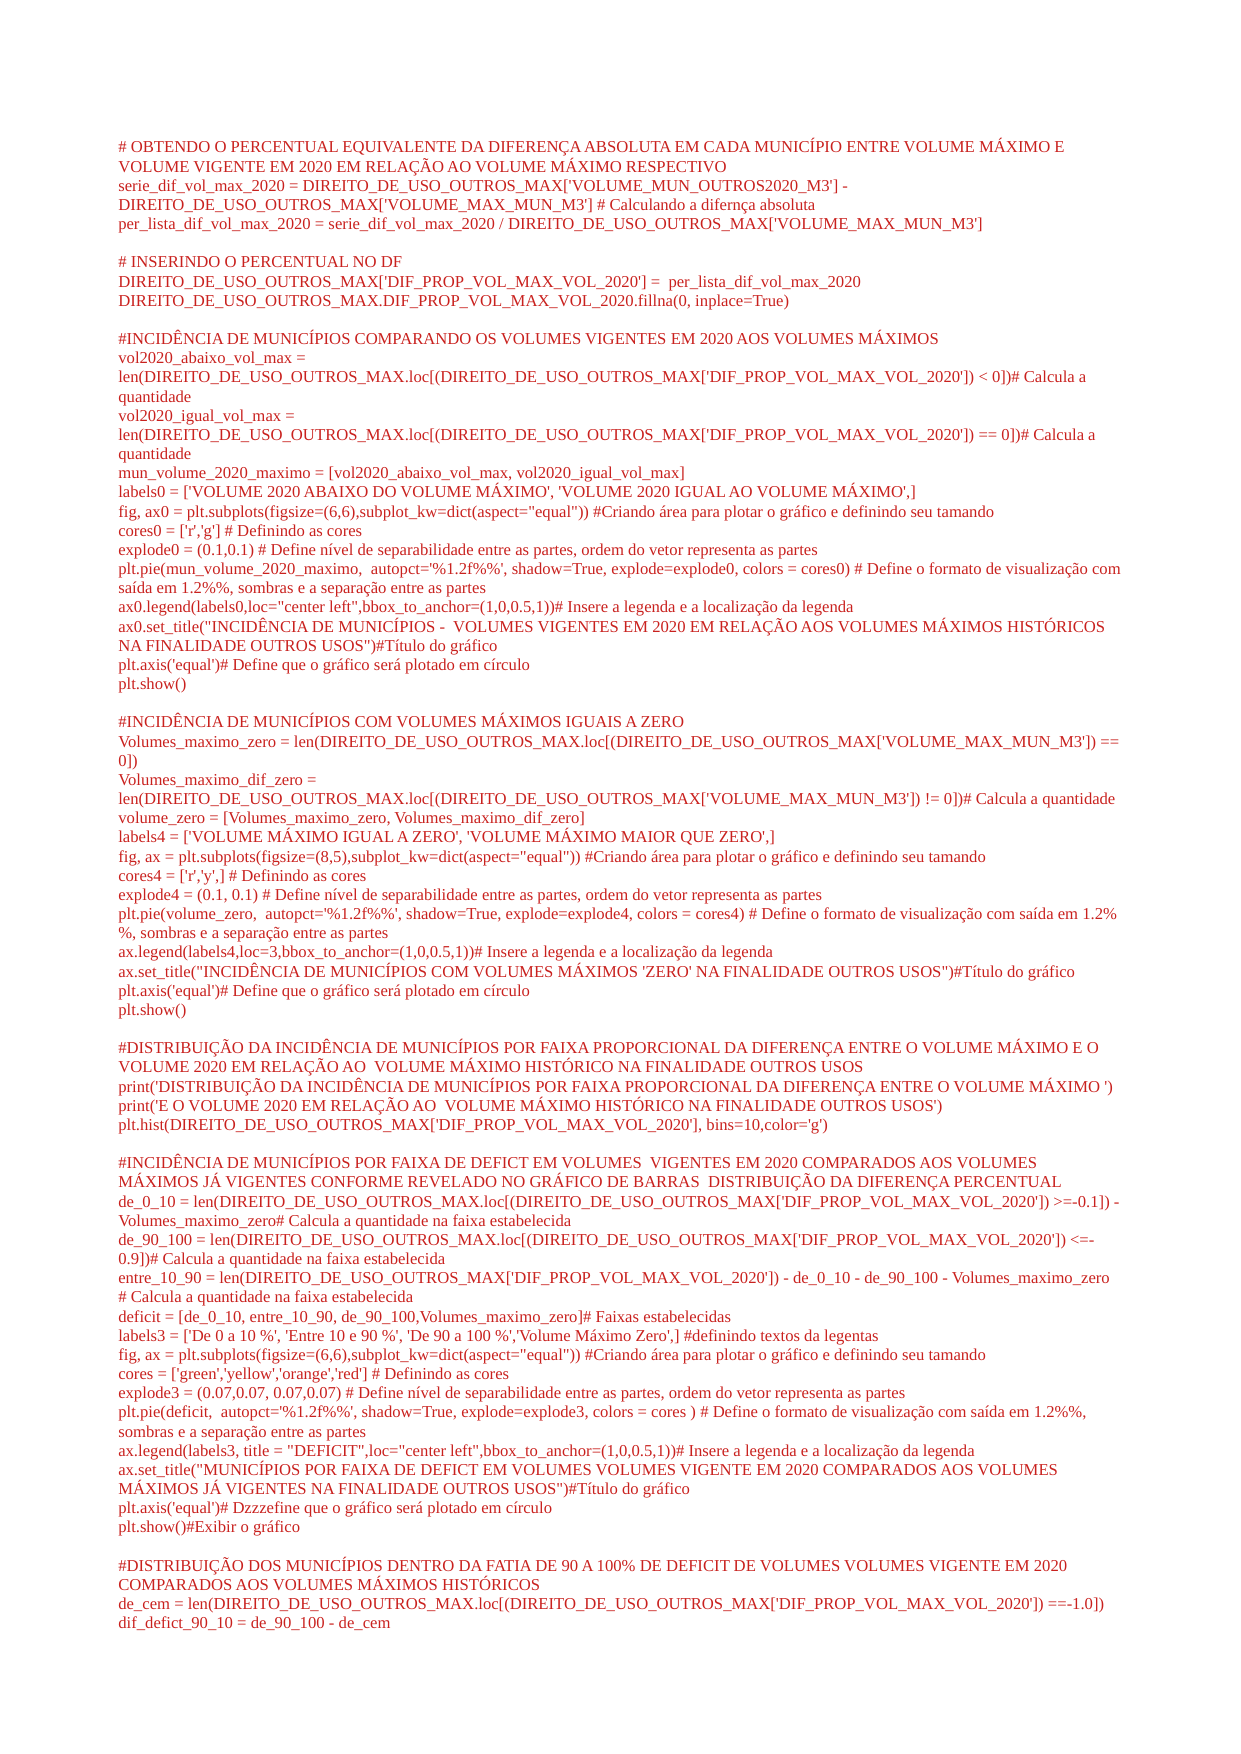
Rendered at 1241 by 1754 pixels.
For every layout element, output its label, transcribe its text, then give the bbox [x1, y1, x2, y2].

text plt.axis('equal')# Define que o gráfico será plotado em círculo [118, 981, 1122, 1000]
text fig, ax0 = plt.subplots(figsize=(6,6),subplot_kw=dict(aspect="equal")) #Criando área para plotar o gráfico e definindo seu tamando [118, 501, 1122, 521]
text fig, ax = plt.subplots(figsize=(8,5),subplot_kw=dict(aspect="equal")) #Criando área para plotar o gráfico e definindo seu tamando [118, 846, 1122, 866]
text explode3 = (0.07,0.07, 0.07,0.07) # Define nível de separabilidade entre as partes, ordem do vetor representa as partes [118, 1383, 1122, 1402]
text explode4 = (0.1, 0.1) # Define nível de separabilidade entre as partes, ordem do vetor representa as partes [118, 885, 1122, 904]
text entre_10_90 = len(DIREITO_DE_USO_OUTROS_MAX['DIF_PROP_VOL_MAX_VOL_2020']) - de_0_10 - de_90_100 - Volumes_maximo_zero # Calcula a quantidade na faixa estabelecida [118, 1268, 1122, 1306]
text labels3 = ['De 0 a 10 %', 'Entre 10 e 90 %', 'De 90 a 100 %','Volume Máximo Zero',] #definindo textos da legentas [118, 1326, 1122, 1345]
text DIREITO_DE_USO_OUTROS_MAX.DIF_PROP_VOL_MAX_VOL_2020.fillna(0, inplace=True) [118, 291, 1122, 310]
text explode0 = (0.1,0.1) # Define nível de separabilidade entre as partes, ordem do vetor representa as partes [118, 540, 1122, 559]
text plt.show() [118, 1000, 1122, 1019]
text #DISTRIBUIÇÃO DA INCIDÊNCIA DE MUNICÍPIOS POR FAIXA PROPORCIONAL DA DIFERENÇA ENTRE O VOLUME MÁXIMO E O VOLUME 2020 EM RELAÇÃO AO VOLUME MÁXIMO HISTÓRICO NA FINALIDADE OUTROS USOS [118, 1038, 1122, 1076]
text plt.axis('equal')# Define que o gráfico será plotado em círculo [118, 655, 1122, 674]
text plt.pie(mun_volume_2020_maximo, autopct='%1.2f%%', shadow=True, explode=explode0, colors = cores0) # Define o formato de visualização com saída em 1.2%%, sombras e a separação entre as partes [118, 559, 1122, 597]
text de_0_10 = len(DIREITO_DE_USO_OUTROS_MAX.loc[(DIREITO_DE_USO_OUTROS_MAX['DIF_PROP_VOL_MAX_VOL_2020']) >=-0.1]) - Volumes_maximo_zero# Calcula a quantidade na faixa estabelecida [118, 1191, 1122, 1230]
text ax.set_title("MUNICÍPIOS POR FAIXA DE DEFICT EM VOLUMES VOLUMES VIGENTE EM 2020 COMPARADOS AOS VOLUMES MÁXIMOS JÁ VIGENTES NA FINALIDADE OUTROS USOS")#Título do gráfico [118, 1460, 1122, 1498]
text vol2020_igual_vol_max = len(DIREITO_DE_USO_OUTROS_MAX.loc[(DIREITO_DE_USO_OUTROS_MAX['DIF_PROP_VOL_MAX_VOL_2020']) == 0])# Calcula a quantidade [118, 406, 1122, 463]
text fig, ax = plt.subplots(figsize=(6,6),subplot_kw=dict(aspect="equal")) #Criando área para plotar o gráfico e definindo seu tamando [118, 1345, 1122, 1364]
text #INCIDÊNCIA DE MUNICÍPIOS COMPARANDO OS VOLUMES VIGENTES EM 2020 AOS VOLUMES MÁXIMOS [118, 329, 1122, 348]
text print('E O VOLUME 2020 EM RELAÇÃO AO VOLUME MÁXIMO HISTÓRICO NA FINALIDADE OUTROS USOS') [118, 1096, 1122, 1115]
text plt.axis('equal')# Dzzzefine que o gráfico será plotado em círculo [118, 1498, 1122, 1517]
text volume_zero = [Volumes_maximo_zero, Volumes_maximo_dif_zero] [118, 808, 1122, 827]
text Volumes_maximo_dif_zero = len(DIREITO_DE_USO_OUTROS_MAX.loc[(DIREITO_DE_USO_OUTROS_MAX['VOLUME_MAX_MUN_M3']) != 0])# Calcula a quantidade [118, 770, 1122, 808]
text labels0 = ['VOLUME 2020 ABAIXO DO VOLUME MÁXIMO', 'VOLUME 2020 IGUAL AO VOLUME MÁXIMO',] [118, 482, 1122, 501]
text plt.show()#Exibir o gráfico [118, 1517, 1122, 1536]
text Volumes_maximo_zero = len(DIREITO_DE_USO_OUTROS_MAX.loc[(DIREITO_DE_USO_OUTROS_MAX['VOLUME_MAX_MUN_M3']) == 0]) [118, 731, 1122, 770]
text ax.set_title("INCIDÊNCIA DE MUNICÍPIOS COM VOLUMES MÁXIMOS 'ZERO' NA FINALIDADE OUTROS USOS")#Título do gráfico [118, 961, 1122, 981]
text ax0.legend(labels0,loc="center left",bbox_to_anchor=(1,0,0.5,1))# Insere a legenda e a localização da legenda [118, 597, 1122, 616]
text ax.legend(labels4,loc=3,bbox_to_anchor=(1,0,0.5,1))# Insere a legenda e a localização da legenda [118, 942, 1122, 961]
text #INCIDÊNCIA DE MUNICÍPIOS POR FAIXA DE DEFICT EM VOLUMES VIGENTES EM 2020 COMPARADOS AOS VOLUMES MÁXIMOS JÁ VIGENTES CONFORME REVELADO NO GRÁFICO DE BARRAS DISTRIBUIÇÃO DA DIFERENÇA PERCENTUAL [118, 1153, 1122, 1191]
text de_cem = len(DIREITO_DE_USO_OUTROS_MAX.loc[(DIREITO_DE_USO_OUTROS_MAX['DIF_PROP_VOL_MAX_VOL_2020']) ==-1.0]) [118, 1594, 1122, 1613]
text cores0 = ['r','g'] # Definindo as cores [118, 521, 1122, 540]
text cores = ['green','yellow','orange','red'] # Definindo as cores [118, 1364, 1122, 1383]
text cores4 = ['r','y',] # Definindo as cores [118, 866, 1122, 885]
text # OBTENDO O PERCENTUAL EQUIVALENTE DA DIFERENÇA ABSOLUTA EM CADA MUNICÍPIO ENTRE VOLUME MÁXIMO E VOLUME VIGENTE EM 2020 EM RELAÇÃO AO VOLUME MÁXIMO RESPECTIVO [118, 137, 1122, 176]
text plt.pie(volume_zero, autopct='%1.2f%%', shadow=True, explode=explode4, colors = cores4) # Define o formato de visualização com saída em 1.2%%, sombras e a separação entre as partes [118, 904, 1122, 942]
text plt.show() [118, 674, 1122, 693]
text ax.legend(labels3, title = "DEFICIT",loc="center left",bbox_to_anchor=(1,0,0.5,1))# Insere a legenda e a localização da legenda [118, 1441, 1122, 1460]
text deficit = [de_0_10, entre_10_90, de_90_100,Volumes_maximo_zero]# Faixas estabelecidas [118, 1306, 1122, 1326]
text plt.hist(DIREITO_DE_USO_OUTROS_MAX['DIF_PROP_VOL_MAX_VOL_2020'], bins=10,color='g') [118, 1115, 1122, 1134]
text plt.pie(deficit, autopct='%1.2f%%', shadow=True, explode=explode3, colors = cores ) # Define o formato de visualização com saída em 1.2%%, sombras e a separação entre as partes [118, 1402, 1122, 1441]
text de_90_100 = len(DIREITO_DE_USO_OUTROS_MAX.loc[(DIREITO_DE_USO_OUTROS_MAX['DIF_PROP_VOL_MAX_VOL_2020']) <=-0.9])# Calcula a quantidade na faixa estabelecida [118, 1230, 1122, 1268]
text dif_defict_90_10 = de_90_100 - de_cem [118, 1613, 1122, 1632]
text labels4 = ['VOLUME MÁXIMO IGUAL A ZERO', 'VOLUME MÁXIMO MAIOR QUE ZERO',] [118, 827, 1122, 846]
text #DISTRIBUIÇÃO DOS MUNICÍPIOS DENTRO DA FATIA DE 90 A 100% DE DEFICIT DE VOLUMES VOLUMES VIGENTE EM 2020 COMPARADOS AOS VOLUMES MÁXIMOS HISTÓRICOS [118, 1556, 1122, 1594]
text vol2020_abaixo_vol_max = len(DIREITO_DE_USO_OUTROS_MAX.loc[(DIREITO_DE_USO_OUTROS_MAX['DIF_PROP_VOL_MAX_VOL_2020']) < 0])# Calcula a quantidade [118, 348, 1122, 406]
text ax0.set_title("INCIDÊNCIA DE MUNICÍPIOS - VOLUMES VIGENTES EM 2020 EM RELAÇÃO AOS VOLUMES MÁXIMOS HISTÓRICOS NA FINALIDADE OUTROS USOS")#Título do gráfico [118, 616, 1122, 655]
text per_lista_dif_vol_max_2020 = serie_dif_vol_max_2020 / DIREITO_DE_USO_OUTROS_MAX['VOLUME_MAX_MUN_M3'] [118, 214, 1122, 233]
text serie_dif_vol_max_2020 = DIREITO_DE_USO_OUTROS_MAX['VOLUME_MUN_OUTROS2020_M3'] - DIREITO_DE_USO_OUTROS_MAX['VOLUME_MAX_MUN_M3'] # Calculando a difernça absoluta [118, 176, 1122, 214]
text # INSERINDO O PERCENTUAL NO DF [118, 252, 1122, 271]
text #INCIDÊNCIA DE MUNICÍPIOS COM VOLUMES MÁXIMOS IGUAIS A ZERO [118, 712, 1122, 731]
text DIREITO_DE_USO_OUTROS_MAX['DIF_PROP_VOL_MAX_VOL_2020'] = per_lista_dif_vol_max_2020 [118, 271, 1122, 291]
text mun_volume_2020_maximo = [vol2020_abaixo_vol_max, vol2020_igual_vol_max] [118, 463, 1122, 482]
text print('DISTRIBUIÇÃO DA INCIDÊNCIA DE MUNICÍPIOS POR FAIXA PROPORCIONAL DA DIFERENÇA ENTRE O VOLUME MÁXIMO ') [118, 1076, 1122, 1096]
